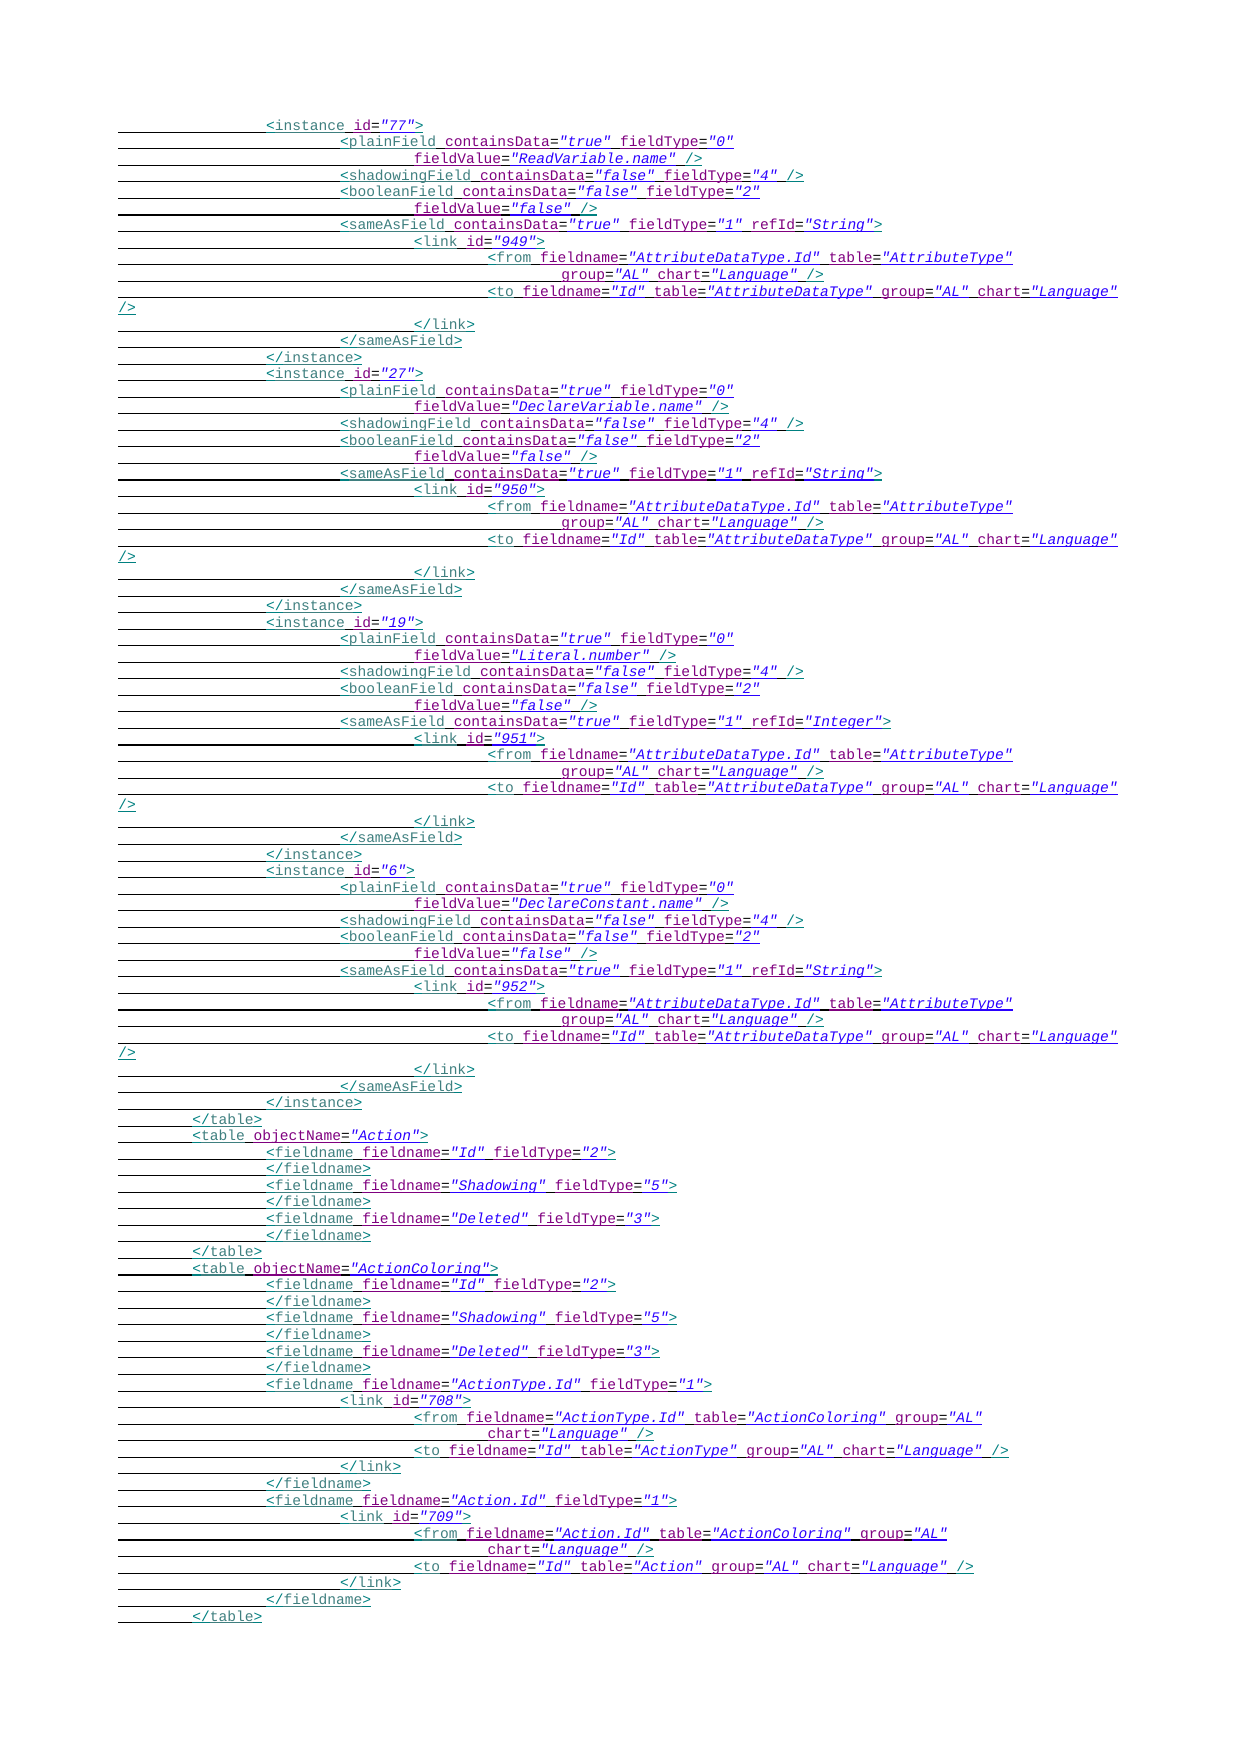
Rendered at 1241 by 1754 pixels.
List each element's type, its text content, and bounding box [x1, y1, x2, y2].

text <plainField containsData="true" fieldType="0" [118, 383, 1122, 400]
text <to fieldname="Id" table="AttributeDataType" group="AL" chart="Language" /> [118, 1029, 1122, 1062]
text </instance> [118, 598, 1122, 615]
text <plainField containsData="true" fieldType="0" [118, 135, 1122, 151]
text </sameAsField> [118, 830, 1122, 847]
text </fieldname> [118, 1327, 1122, 1344]
text <to fieldname="Id" table="AttributeDataType" group="AL" chart="Language" /> [118, 532, 1122, 565]
text <fieldname fieldname="Deleted" fieldType="3"> [118, 1344, 1122, 1360]
text <booleanField containsData="false" fieldType="2" [118, 433, 1122, 449]
text <shadowingField containsData="false" fieldType="4" /> [118, 913, 1122, 930]
text </table> [118, 1112, 1122, 1128]
text </instance> [118, 847, 1122, 863]
text </instance> [118, 350, 1122, 367]
text <sameAsField containsData="true" fieldType="1" refId="String"> [118, 963, 1122, 979]
text <from fieldname="Action.Id" table="ActionColoring" group="AL" [118, 1526, 1122, 1542]
text <fieldname fieldname="ActionType.Id" fieldType="1"> [118, 1377, 1122, 1393]
text <booleanField containsData="false" fieldType="2" [118, 681, 1122, 698]
text </link> [118, 814, 1122, 830]
text <shadowingField containsData="false" fieldType="4" /> [118, 416, 1122, 433]
text group="AL" chart="Language" /> [118, 764, 1122, 781]
text <link id="949"> [118, 234, 1122, 251]
text <plainField containsData="true" fieldType="0" [118, 632, 1122, 648]
text group="AL" chart="Language" /> [118, 267, 1122, 284]
text fieldValue="false" /> [118, 946, 1122, 963]
text <instance id="6"> [118, 863, 1122, 880]
text </fieldname> [118, 1162, 1122, 1178]
text <sameAsField containsData="true" fieldType="1" refId="Integer"> [118, 714, 1122, 731]
text <link id="950"> [118, 482, 1122, 499]
text </link> [118, 1460, 1122, 1476]
text </sameAsField> [118, 333, 1122, 350]
text <from fieldname="AttributeDataType.Id" table="AttributeType" [118, 747, 1122, 764]
text <to fieldname="Id" table="ActionType" group="AL" chart="Language" /> [118, 1443, 1122, 1460]
text </table> [118, 1609, 1122, 1625]
text </link> [118, 1576, 1122, 1592]
text </fieldname> [118, 1294, 1122, 1311]
text <booleanField containsData="false" fieldType="2" [118, 930, 1122, 946]
text fieldValue="false" /> [118, 698, 1122, 714]
text </fieldname> [118, 1360, 1122, 1377]
text </link> [118, 1062, 1122, 1079]
text <shadowingField containsData="false" fieldType="4" /> [118, 168, 1122, 184]
text <fieldname fieldname="Deleted" fieldType="3"> [118, 1211, 1122, 1228]
text <link id="951"> [118, 731, 1122, 747]
text </fieldname> [118, 1228, 1122, 1244]
text <fieldname fieldname="Id" fieldType="2"> [118, 1145, 1122, 1162]
text <fieldname fieldname="Action.Id" fieldType="1"> [118, 1493, 1122, 1509]
text <plainField containsData="true" fieldType="0" [118, 880, 1122, 897]
text </sameAsField> [118, 1079, 1122, 1095]
text <sameAsField containsData="true" fieldType="1" refId="String"> [118, 217, 1122, 234]
text group="AL" chart="Language" /> [118, 516, 1122, 532]
text <link id="709"> [118, 1509, 1122, 1526]
text chart="Language" /> [118, 1427, 1122, 1443]
text chart="Language" /> [118, 1542, 1122, 1559]
text <instance id="77"> [118, 118, 1122, 135]
text <from fieldname="AttributeDataType.Id" table="AttributeType" [118, 251, 1122, 267]
text <shadowingField containsData="false" fieldType="4" /> [118, 665, 1122, 681]
text </sameAsField> [118, 582, 1122, 598]
text </fieldname> [118, 1592, 1122, 1609]
text <table objectName="Action"> [118, 1128, 1122, 1145]
text </fieldname> [118, 1476, 1122, 1493]
text fieldValue="DeclareConstant.name" /> [118, 897, 1122, 913]
text <from fieldname="ActionType.Id" table="ActionColoring" group="AL" [118, 1410, 1122, 1427]
text </table> [118, 1244, 1122, 1261]
text fieldValue="false" /> [118, 201, 1122, 217]
text group="AL" chart="Language" /> [118, 1012, 1122, 1029]
text fieldValue="DeclareVariable.name" /> [118, 400, 1122, 416]
text <to fieldname="Id" table="AttributeDataType" group="AL" chart="Language" /> [118, 284, 1122, 317]
text <instance id="19"> [118, 615, 1122, 632]
text <from fieldname="AttributeDataType.Id" table="AttributeType" [118, 499, 1122, 516]
text fieldValue="ReadVariable.name" /> [118, 151, 1122, 168]
text <fieldname fieldname="Shadowing" fieldType="5"> [118, 1311, 1122, 1327]
text <fieldname fieldname="Shadowing" fieldType="5"> [118, 1178, 1122, 1195]
text </fieldname> [118, 1195, 1122, 1211]
text <sameAsField containsData="true" fieldType="1" refId="String"> [118, 466, 1122, 482]
text <to fieldname="Id" table="Action" group="AL" chart="Language" /> [118, 1559, 1122, 1576]
text <link id="952"> [118, 979, 1122, 996]
text </instance> [118, 1095, 1122, 1112]
text </link> [118, 565, 1122, 582]
text <from fieldname="AttributeDataType.Id" table="AttributeType" [118, 996, 1122, 1012]
text fieldValue="false" /> [118, 449, 1122, 466]
text fieldValue="Literal.number" /> [118, 648, 1122, 665]
text <to fieldname="Id" table="AttributeDataType" group="AL" chart="Language" /> [118, 781, 1122, 814]
text <instance id="27"> [118, 367, 1122, 383]
text <booleanField containsData="false" fieldType="2" [118, 184, 1122, 201]
text </link> [118, 317, 1122, 333]
text <table objectName="ActionColoring"> [118, 1261, 1122, 1277]
text <fieldname fieldname="Id" fieldType="2"> [118, 1277, 1122, 1294]
text <link id="708"> [118, 1393, 1122, 1410]
